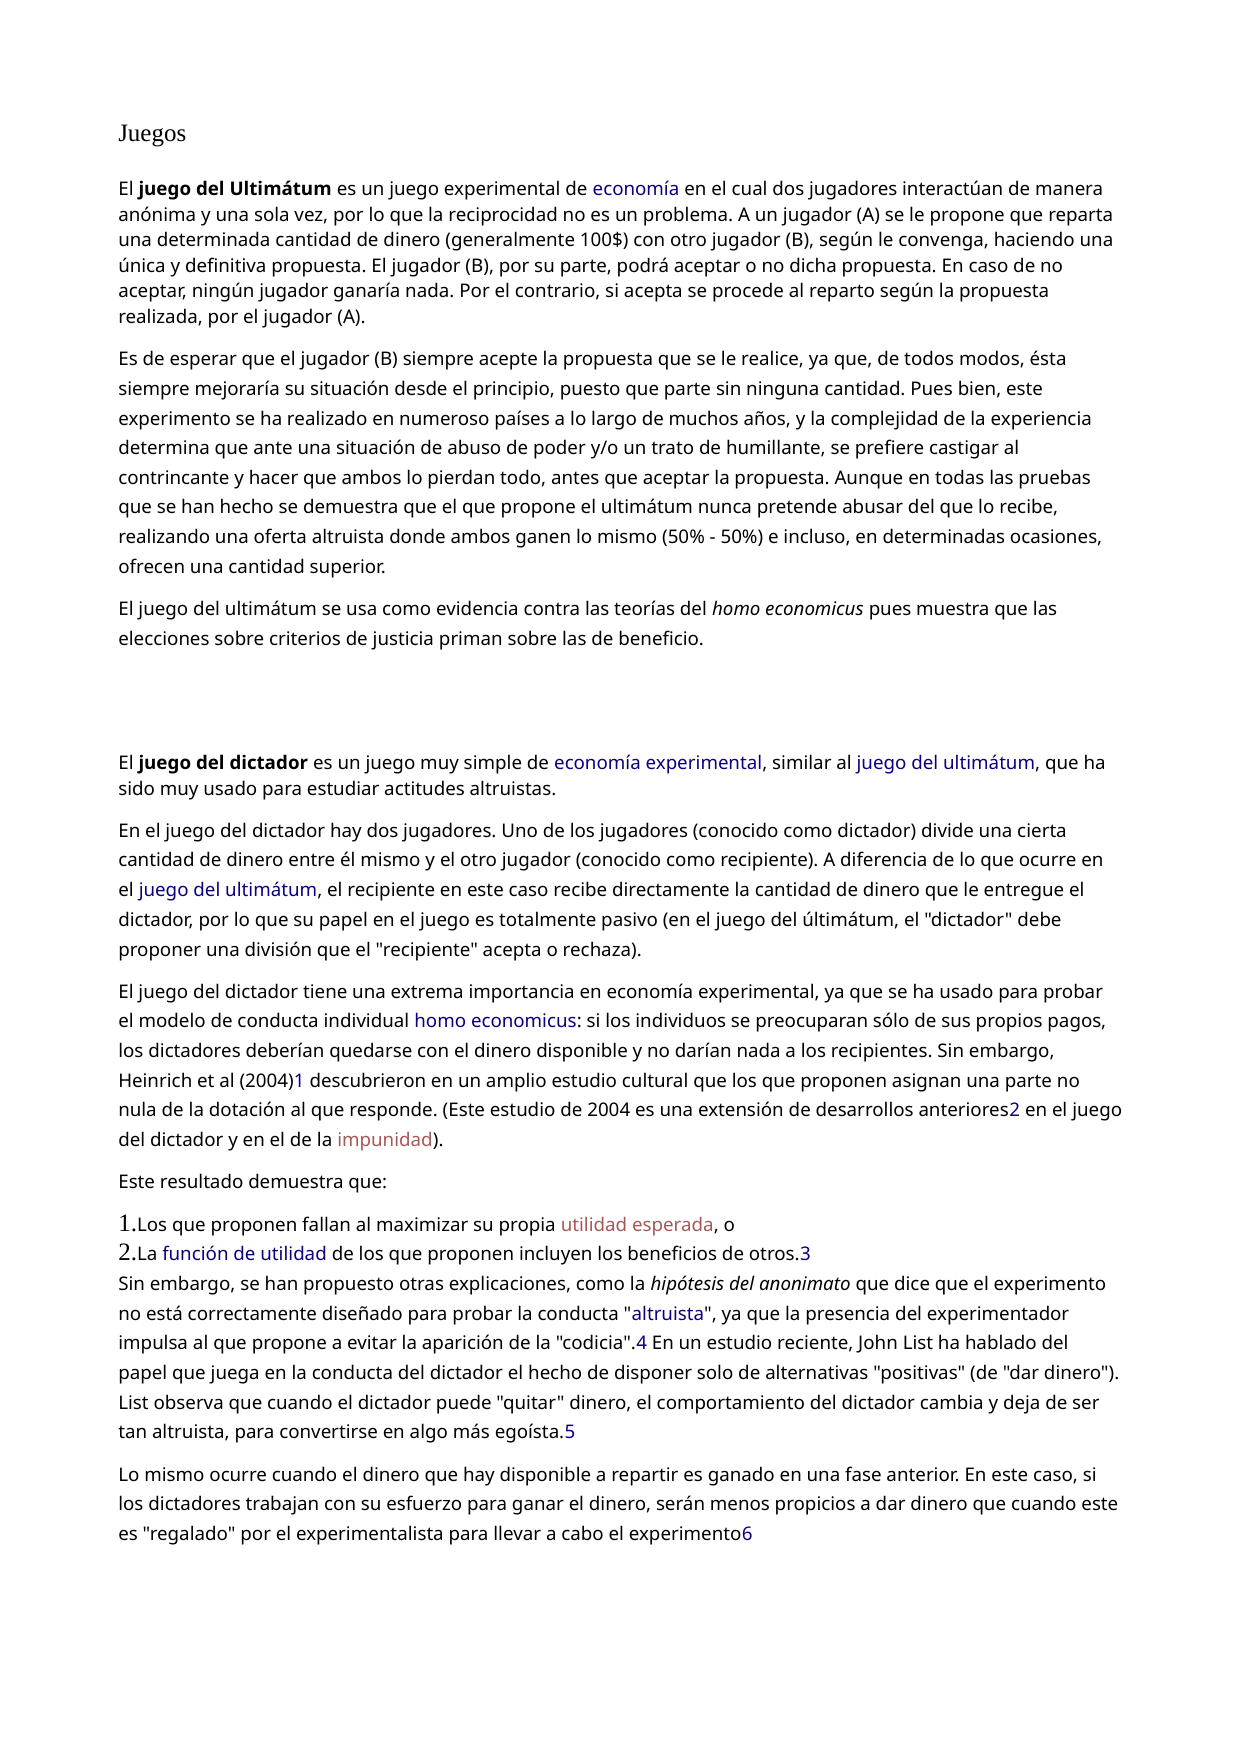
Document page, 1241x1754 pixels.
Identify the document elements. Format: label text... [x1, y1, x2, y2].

text Es de esperar que el jugador (B) siempre acepte la propuesta que se le realice, ya que, de todos modos, ésta siempre mejoraría su situación desde el principio, puesto que parte sin ninguna cantidad. Pues bien, este experimento se ha realizado en numeroso países a lo largo de muchos años, y la complejidad de la experiencia determina que ante una situación de abuso de poder y/o un trato de humillante, se prefiere castigar al contrincante y hacer que ambos lo pierdan todo, antes que aceptar la propuesta. Aunque en todas las pruebas que se han hecho se demuestra que el que propone el ultimátum nunca pretende abusar del que lo recibe, realizando una oferta altruista donde ambos ganen lo mismo (50% - 50%) e incluso, en determinadas ocasiones, ofrecen una cantidad superior. [118, 341, 1122, 579]
text Sin embargo, se han propuesto otras explicaciones, como la hipótesis del anonimato que dice que el experimento no está correctamente diseñado para probar la conducta "altruista", ya que la presencia del experimentador impulsa al que propone a evitar la aparición de la "codicia".4 En un estudio reciente, John List ha hablado del papel que juega en la conducta del dictador el hecho de disponer solo de alternativas "positivas" (de "dar dinero"). List observa que cuando el dictador puede "quitar" dinero, el comportamiento del dictador cambia y deja de ser tan altruista, para convertirse en algo más egoísta.5 [118, 1266, 1122, 1444]
text Este resultado demuestra que: [118, 1164, 1122, 1194]
text El juego del dictador tiene una extrema importancia en economía experimental, ya que se ha usado para probar el modelo de conducta individual homo economicus: si los individuos se preocuparan sólo de sus propios pagos, los dictadores deberían quedarse con el dinero disponible y no darían nada a los recipientes. Sin embargo, Heinrich et al (2004)1 descubrieron en un amplio estudio cultural que los que proponen asignan una parte no nula de la dotación al que responde. (Este estudio de 2004 es una extensión de desarrollos anteriores2 en el juego del dictador y en el de la impunidad). [118, 974, 1122, 1152]
text En el juego del dictador hay dos jugadores. Uno de los jugadores (conocido como dictador) divide una cierta cantidad de dinero entre él mismo y el otro jugador (conocido como recipiente). A diferencia de lo que ocurre en el juego del ultimátum, el recipiente en este caso recibe directamente la cantidad de dinero que le entregue el dictador, por lo que su papel en el juego es totalmente pasivo (en el juego del últimátum, el "dictador" debe proponer una división que el "recipiente" acepta o rechaza). [118, 813, 1122, 961]
text Juegos [118, 118, 1122, 147]
text El juego del Ultimátum es un juego experimental de economía en el cual dos jugadores interactúan de manera anónima y una sola vez, por lo que la reciprocidad no es un problema. A un jugador (A) se le propone que reparta una determinada cantidad de dinero (generalmente 100$) con otro jugador (B), según le convenga, haciendo una única y definitiva propuesta. El jugador (B), por su parte, podrá aceptar o no dicha propuesta. En caso de no aceptar, ningún jugador ganaría nada. Por el contrario, si acepta se procede al reparto según la propuesta realizada, por el jugador (A). [118, 176, 1122, 329]
text El juego del ultimátum se usa como evidencia contra las teorías del homo economicus pues muestra que las elecciones sobre criterios de justicia priman sobre las de beneficio. [118, 591, 1122, 651]
list Los que proponen fallan al maximizar su propia utilidad esperada, o [118, 1207, 1122, 1236]
text Lo mismo ocurre cuando el dinero que hay disponible a repartir es ganado en una fase anterior. En este caso, si los dictadores trabajan con su esfuerzo para ganar el dinero, serán menos propicios a dar dinero que cuando este es "regalado" por el experimentalista para llevar a cabo el experimento6 [118, 1457, 1122, 1546]
text El juego del dictador es un juego muy simple de economía experimental, similar al juego del ultimátum, que ha sido muy usado para estudiar actitudes altruistas. [118, 749, 1122, 800]
list La función de utilidad de los que proponen incluyen los beneficios de otros.3 [118, 1236, 1122, 1266]
